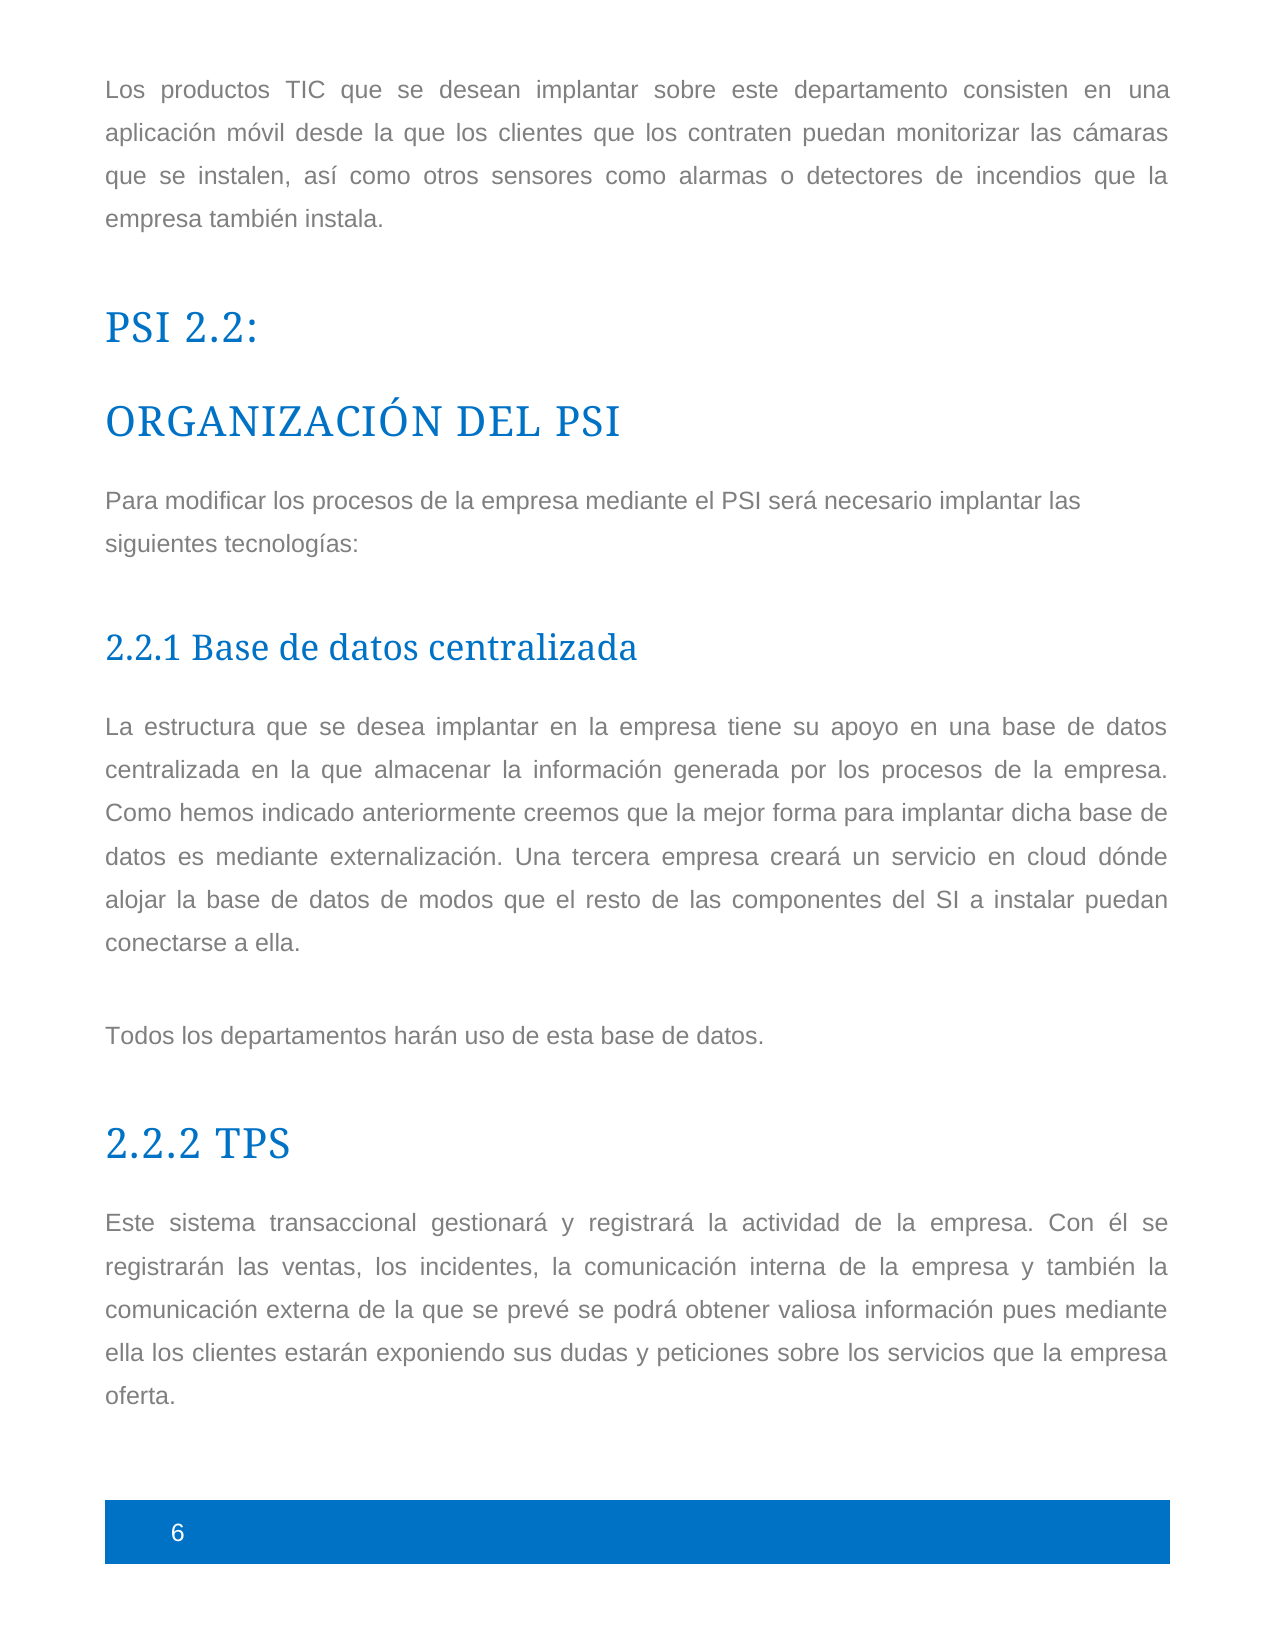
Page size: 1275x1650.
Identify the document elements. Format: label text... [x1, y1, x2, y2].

text Los productos TIC que se desean implantar sobre este departamento consisten en una aplicación móvil desde la que los clientes que los contraten puedan monitorizar las cámaras que se instalen, así como otros sensores como alarmas o detectores de incendios que la empresa también instala. [105, 75, 1170, 233]
subtitle Organización del PSI [105, 392, 1170, 448]
subtitle 2.2.1 Base de datos centralizada [105, 622, 1170, 671]
text La estructura que se desea implantar en la empresa tiene su apoyo en una base de datos centralizada en la que almacenar la información generada por los procesos de la empresa. Como hemos indicado anteriormente creemos que la mejor forma para implantar dicha base de datos es mediante externalización. Una tercera empresa creará un servicio en cloud dónde alojar la base de datos de modos que el resto de las componentes del SI a instalar puedan conectarse a ella. [105, 712, 1170, 957]
text Todos los departamentos harán uso de esta base de datos. [105, 1021, 1170, 1050]
text Para modificar los procesos de la empresa mediante el PSI será necesario implantar las siguientes tecnologías: [105, 486, 1170, 558]
subtitle 2.2.2 TPS [105, 1114, 1170, 1171]
subtitle PSI 2.2: [105, 297, 1170, 354]
text Este sistema transaccional gestionará y registrará la actividad de la empresa. Con él se registrarán las ventas, los incidentes, la comunicación interna de la empresa y también la comunicación externa de la que se prevé se podrá obtener valiosa información pues mediante ella los clientes estarán exponiendo sus dudas y peticiones sobre los servicios que la empresa oferta. [105, 1208, 1170, 1409]
